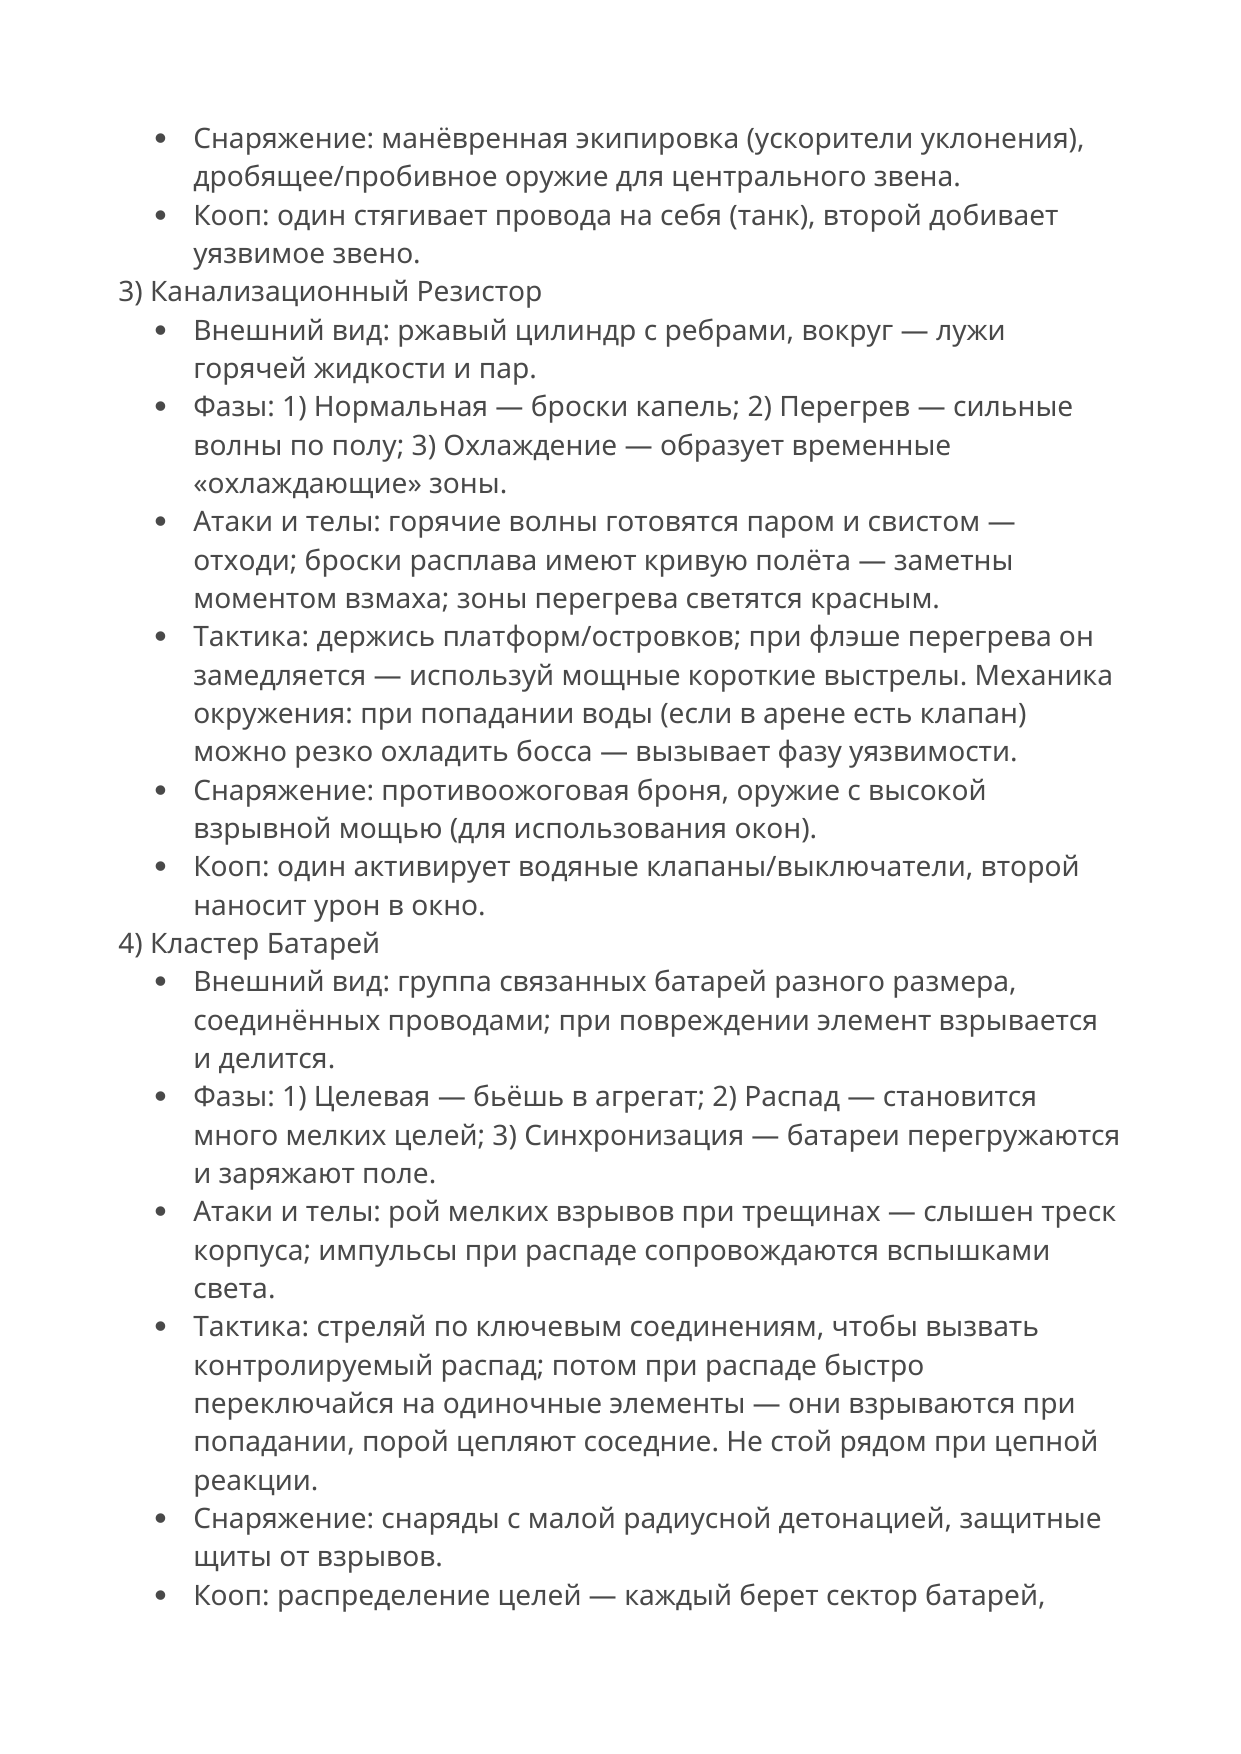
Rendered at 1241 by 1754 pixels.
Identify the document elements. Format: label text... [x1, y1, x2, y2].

list Снаряжение: снаряды с малой радиусной детонацией, защитные щиты от взрывов. [156, 1498, 1122, 1575]
text 4) Кластер Батарей [118, 923, 1122, 961]
list Фазы: 1) Нормальная — броски капель; 2) Перегрев — сильные волны по полу; 3) Охлаждение — образует временные «охлаждающие» зоны. [156, 386, 1122, 501]
list Атаки и телы: горячие волны готовятся паром и свистом — отходи; броски расплава имеют кривую полёта — заметны моментом взмаха; зоны перегрева светятся красным. [156, 501, 1122, 616]
list Кооп: распределение целей — каждый берет сектор батарей, [156, 1575, 1122, 1613]
list Снаряжение: противоожоговая броня, оружие с высокой взрывной мощью (для использования окон). [156, 770, 1122, 846]
list Тактика: держись платформ/островков; при флэше перегрева он замедляется — используй мощные короткие выстрелы. Механика окружения: при попадании воды (если в арене есть клапан) можно резко охладить босса — вызывает фазу уязвимости. [156, 616, 1122, 770]
list Тактика: стреляй по ключевым соединениям, чтобы вызвать контролируемый распад; потом при распаде быстро переключайся на одиночные элементы — они взрываются при попадании, порой цепляют соседние. Не стой рядом при цепной реакции. [156, 1306, 1122, 1498]
list Атаки и телы: рой мелких взрывов при трещинах — слышен треск корпуса; импульсы при распаде сопровождаются вспышками света. [156, 1191, 1122, 1306]
list Фазы: 1) Целевая — бьёшь в агрегат; 2) Распад — становится много мелких целей; 3) Синхронизация — батареи перегружаются и заряжают поле. [156, 1076, 1122, 1191]
text 3) Канализационный Резистор [118, 271, 1122, 310]
list Снаряжение: манёвренная экипировка (ускорители уклонения), дробящее/пробивное оружие для центрального звена. [156, 118, 1122, 195]
list Внешний вид: группа связанных батарей разного размера, соединённых проводами; при повреждении элемент взрывается и делится. [156, 961, 1122, 1076]
list Кооп: один стягивает провода на себя (танк), второй добивает уязвимое звено. [156, 195, 1122, 271]
list Кооп: один активирует водяные клапаны/выключатели, второй наносит урон в окно. [156, 846, 1122, 923]
list Внешний вид: ржавый цилиндр с ребрами, вокруг — лужи горячей жидкости и пар. [156, 310, 1122, 386]
